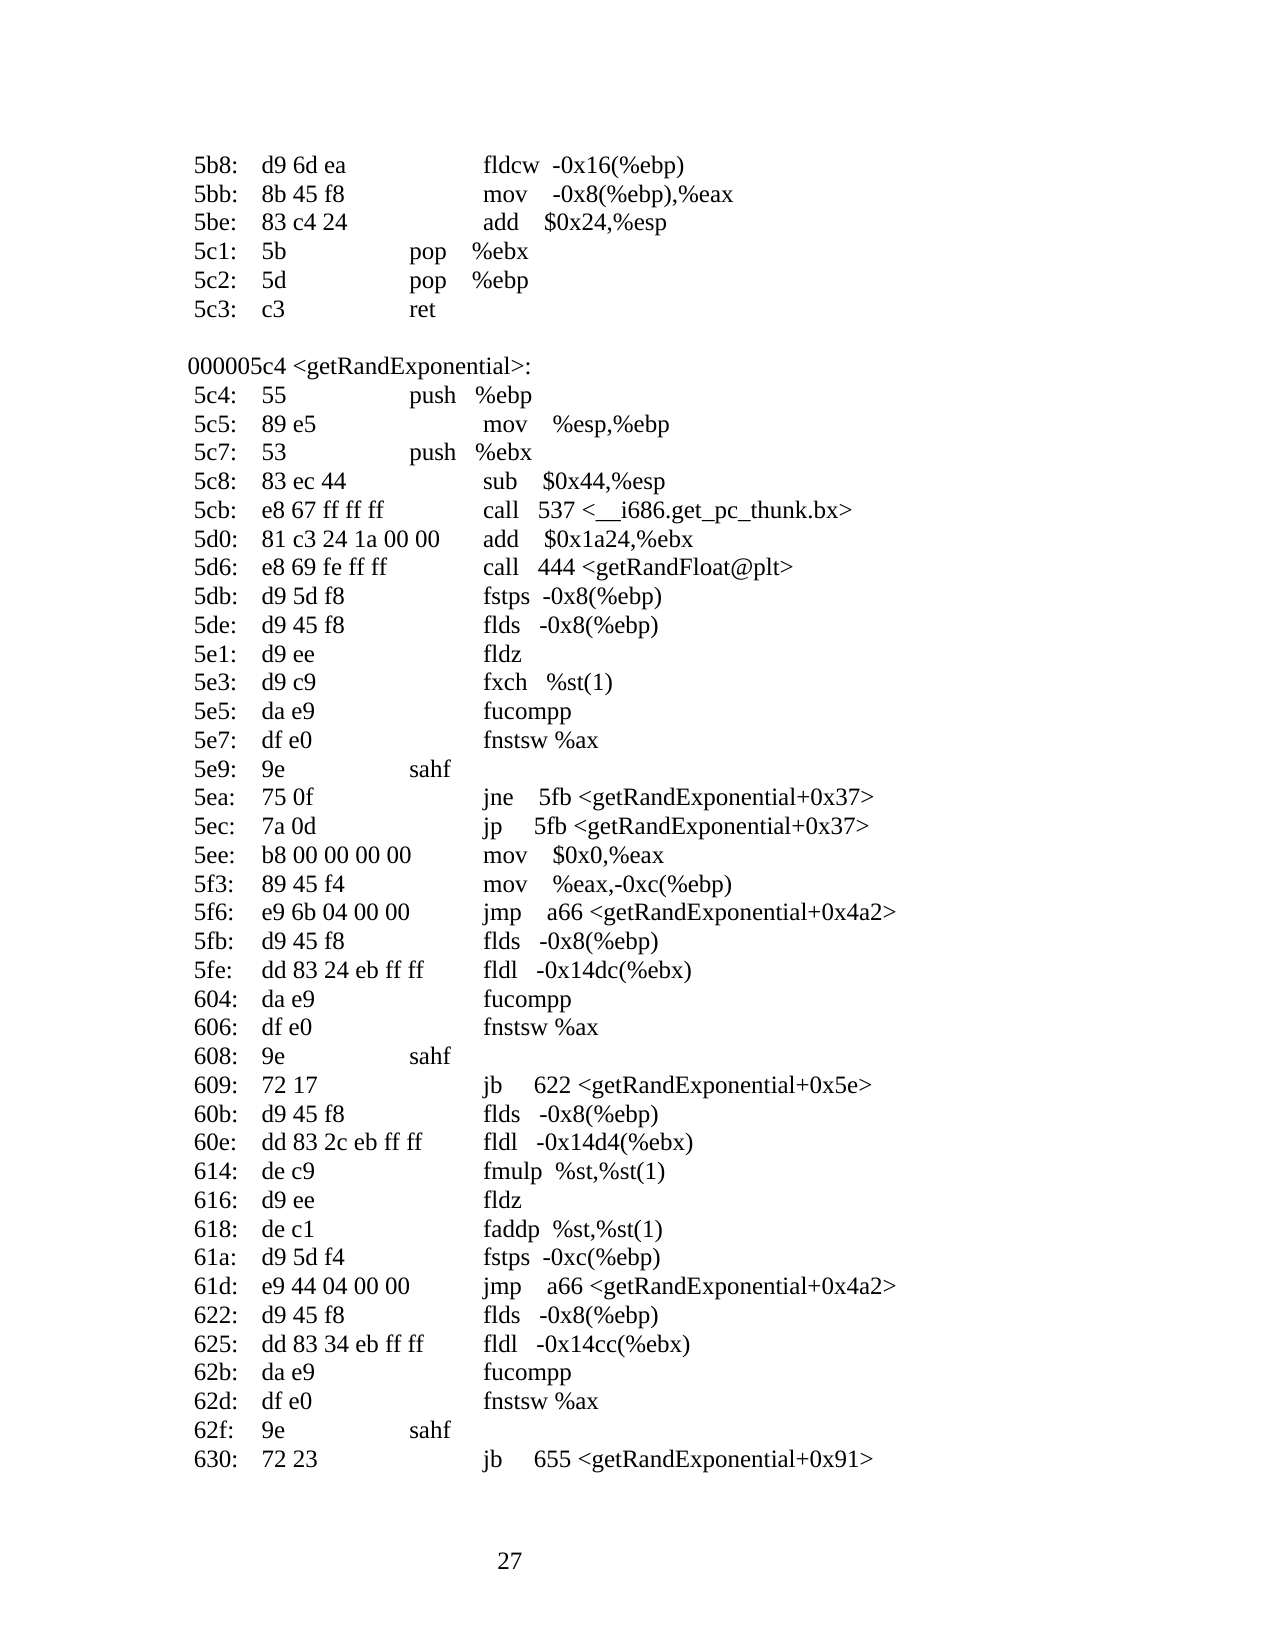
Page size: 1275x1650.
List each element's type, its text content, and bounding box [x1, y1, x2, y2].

text 5cb: e8 67 ff ff ff call 537 <__i686.get_pc_thunk.bx> [187, 495, 1087, 524]
text 5d0: 81 c3 24 1a 00 00 add $0x1a24,%ebx [187, 524, 1087, 552]
text 604: da e9 fucompp [187, 984, 1087, 1012]
text 5e7: df e0 fnstsw %ax [187, 725, 1087, 754]
text 60e: dd 83 2c eb ff ff fldl -0x14d4(%ebx) [187, 1127, 1087, 1156]
text 606: df e0 fnstsw %ax [187, 1012, 1087, 1041]
text 000005c4 <getRandExponential>: [187, 351, 1087, 380]
text 614: de c9 fmulp %st,%st(1) [187, 1156, 1087, 1185]
text 5e9: 9e sahf [187, 754, 1087, 782]
text 5fb: d9 45 f8 flds -0x8(%ebp) [187, 926, 1087, 955]
text 5c5: 89 e5 mov %esp,%ebp [187, 409, 1087, 437]
text 5f6: e9 6b 04 00 00 jmp a66 <getRandExponential+0x4a2> [187, 897, 1087, 926]
text 5f3: 89 45 f4 mov %eax,-0xc(%ebp) [187, 869, 1087, 897]
text 608: 9e sahf [187, 1041, 1087, 1070]
text 5e1: d9 ee fldz [187, 639, 1087, 667]
text 5c3: c3 ret [187, 294, 1087, 322]
text 5c1: 5b pop %ebx [187, 236, 1087, 265]
text 5ee: b8 00 00 00 00 mov $0x0,%eax [187, 840, 1087, 869]
text 622: d9 45 f8 flds -0x8(%ebp) [187, 1300, 1087, 1329]
text 5d6: e8 69 fe ff ff call 444 <getRandFloat@plt> [187, 552, 1087, 581]
text 5b8: d9 6d ea fldcw -0x16(%ebp) [187, 150, 1087, 179]
text 5c4: 55 push %ebp [187, 380, 1087, 409]
text 62b: da e9 fucompp [187, 1357, 1087, 1386]
text 5be: 83 c4 24 add $0x24,%esp [187, 207, 1087, 236]
text 5ec: 7a 0d jp 5fb <getRandExponential+0x37> [187, 811, 1087, 840]
text 5de: d9 45 f8 flds -0x8(%ebp) [187, 610, 1087, 639]
text 5c7: 53 push %ebx [187, 437, 1087, 466]
text 5fe: dd 83 24 eb ff ff fldl -0x14dc(%ebx) [187, 955, 1087, 984]
text 62d: df e0 fnstsw %ax [187, 1386, 1087, 1415]
text 5e5: da e9 fucompp [187, 696, 1087, 725]
text 61a: d9 5d f4 fstps -0xc(%ebp) [187, 1242, 1087, 1271]
text 630: 72 23 jb 655 <getRandExponential+0x91> [187, 1444, 1087, 1472]
text 609: 72 17 jb 622 <getRandExponential+0x5e> [187, 1070, 1087, 1099]
text 625: dd 83 34 eb ff ff fldl -0x14cc(%ebx) [187, 1329, 1087, 1357]
text 62f: 9e sahf [187, 1415, 1087, 1444]
text 5e3: d9 c9 fxch %st(1) [187, 667, 1087, 696]
text 60b: d9 45 f8 flds -0x8(%ebp) [187, 1099, 1087, 1127]
text 61d: e9 44 04 00 00 jmp a66 <getRandExponential+0x4a2> [187, 1271, 1087, 1300]
text 5bb: 8b 45 f8 mov -0x8(%ebp),%eax [187, 179, 1087, 207]
text 5c8: 83 ec 44 sub $0x44,%esp [187, 466, 1087, 495]
text 618: de c1 faddp %st,%st(1) [187, 1214, 1087, 1242]
text 5db: d9 5d f8 fstps -0x8(%ebp) [187, 581, 1087, 610]
text 616: d9 ee fldz [187, 1185, 1087, 1214]
text 5ea: 75 0f jne 5fb <getRandExponential+0x37> [187, 782, 1087, 811]
text 5c2: 5d pop %ebp [187, 265, 1087, 294]
